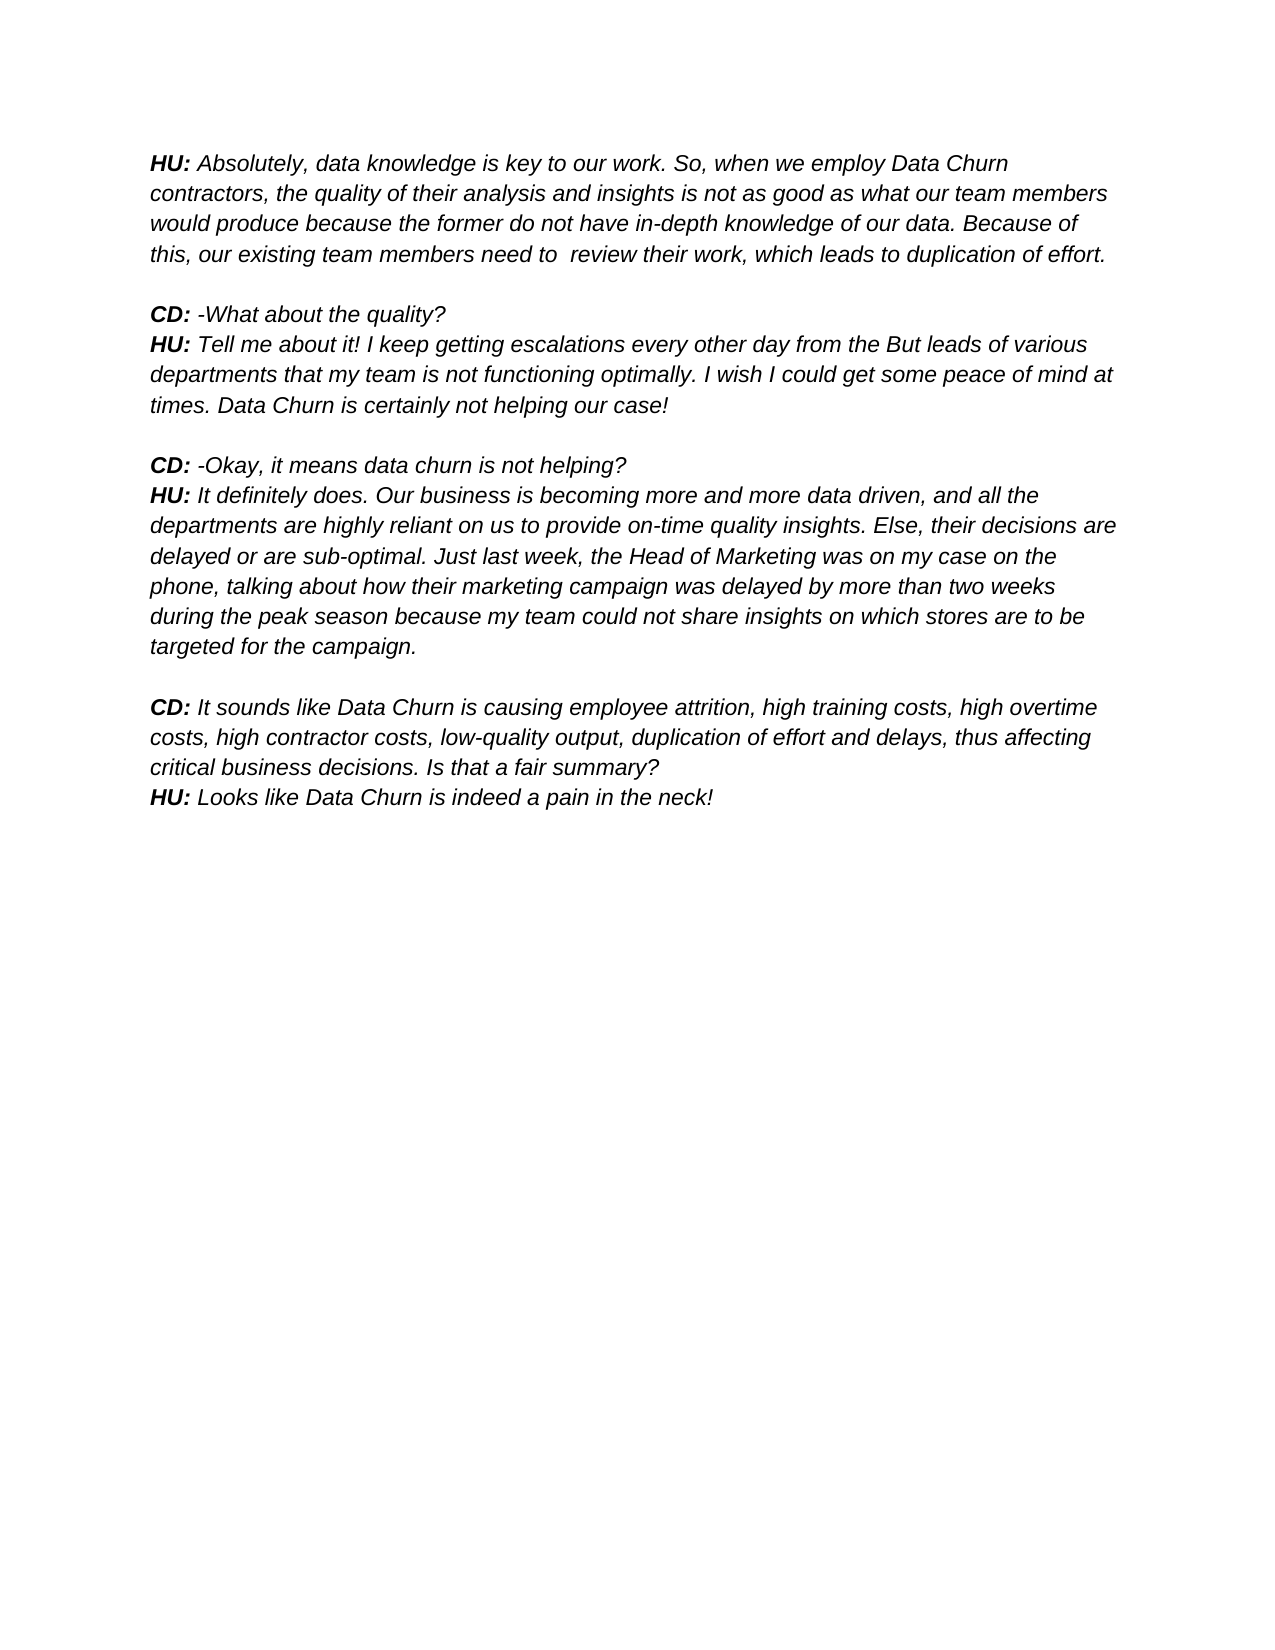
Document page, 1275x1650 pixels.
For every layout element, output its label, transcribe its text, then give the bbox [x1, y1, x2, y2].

text HU: Absolutely, data knowledge is key to our work. So, when we employ Data Churn contractors, the quality of their analysis and insights is not as good as what our team members would produce because the former do not have in-depth knowledge of our data. Because of this, our existing team members need to review their work, which leads to duplication of effort. [150, 150, 1125, 267]
text CD: -What about the quality? [150, 301, 1125, 327]
text HU: Tell me about it! I keep getting escalations every other day from the But leads of various departments that my team is not functioning optimally. I wish I could get some peace of mind at times. Data Churn is certainly not helping our case! [150, 331, 1125, 418]
text CD: It sounds like Data Churn is causing employee attrition, high training costs, high overtime costs, high contractor costs, low-quality output, duplication of effort and delays, thus affecting critical business decisions. Is that a fair summary? [150, 694, 1125, 781]
text HU: Looks like Data Churn is indeed a pain in the neck! [150, 784, 1125, 811]
text HU: It definitely does. Our business is becoming more and more data driven, and all the departments are highly reliant on us to provide on-time quality insights. Else, their decisions are delayed or are sub-optimal. Just last week, the Head of Marketing was on my case on the phone, talking about how their marketing campaign was delayed by more than two weeks during the peak season because my team could not share insights on which stores are to be targeted for the campaign. [150, 482, 1125, 660]
text CD: -Okay, it means data churn is not helping? [150, 452, 1125, 478]
